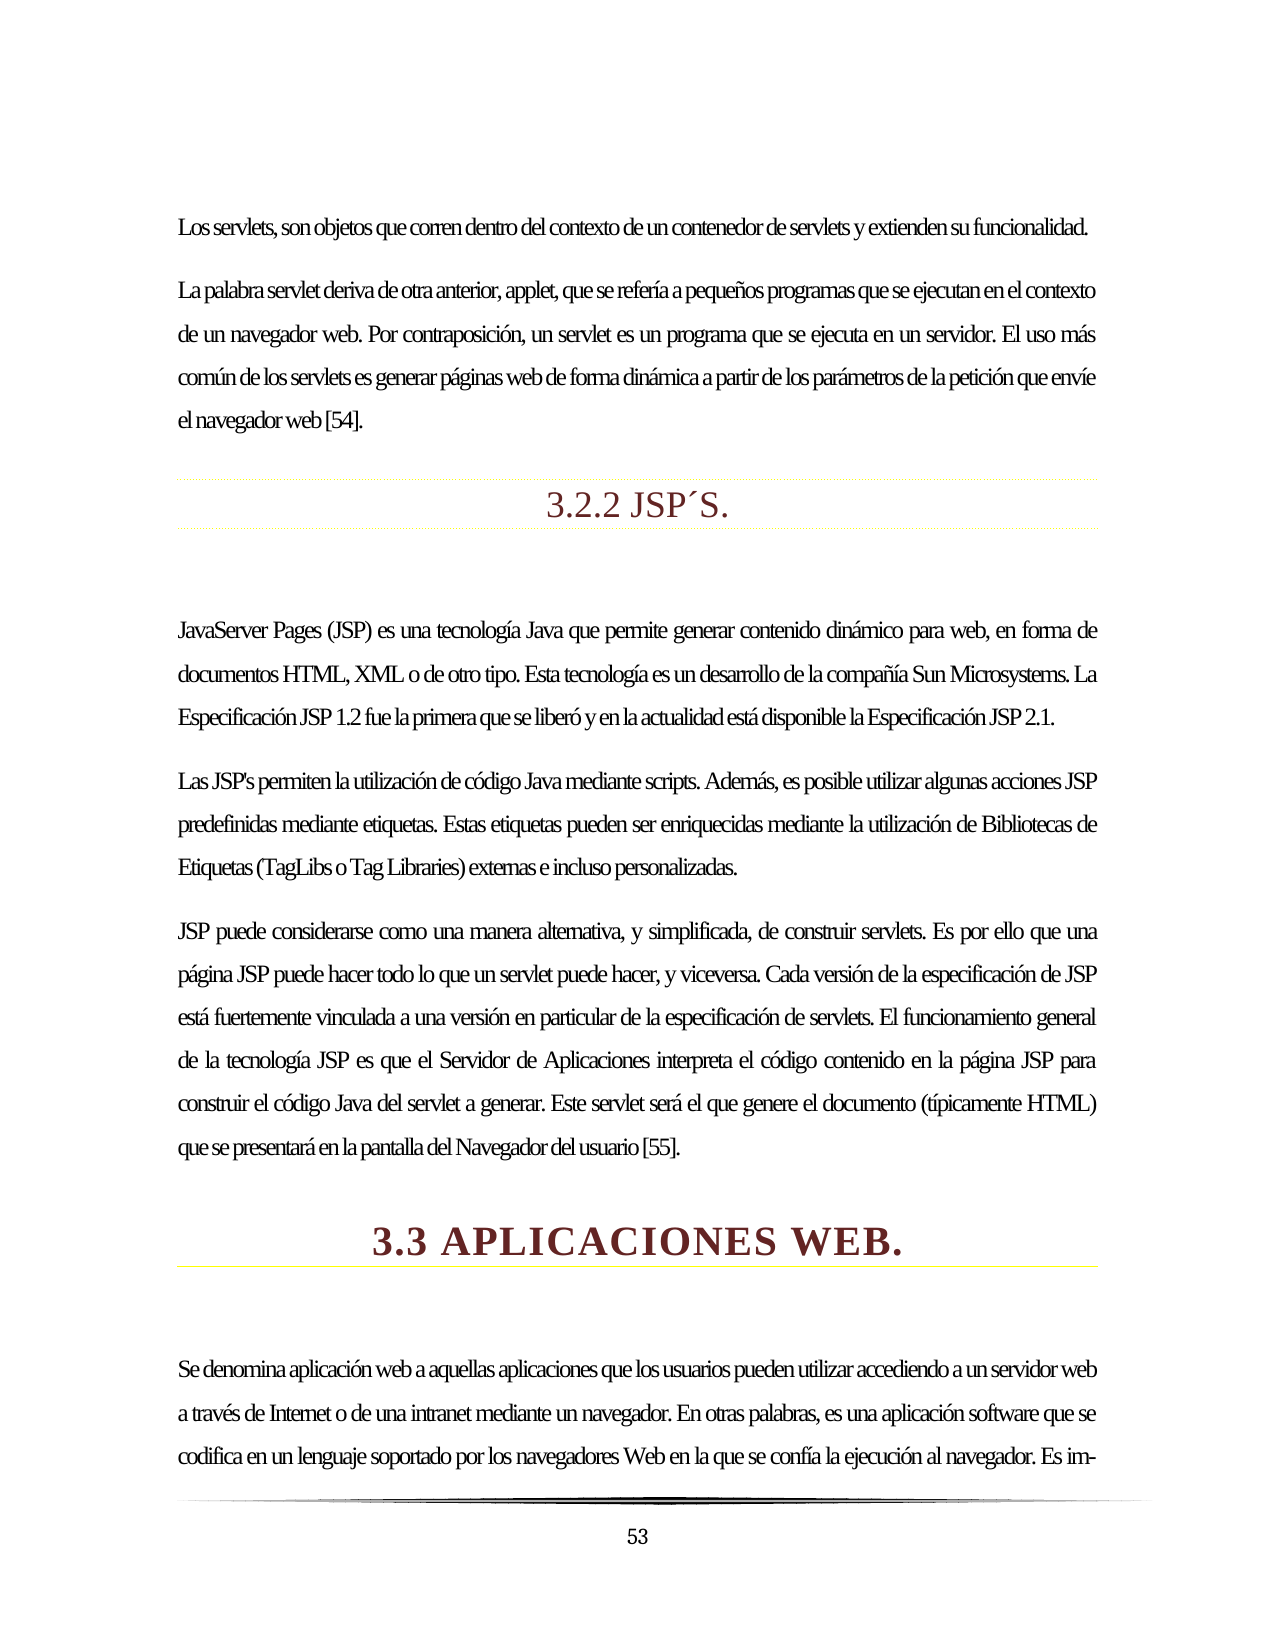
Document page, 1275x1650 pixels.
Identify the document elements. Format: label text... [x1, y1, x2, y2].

subtitle 3.2.2 JSP´s. [177, 479, 1098, 529]
text JSP puede considerarse como una manera alternativa, y simplificada, de construir servlets. Es por ello que una página JSP puede hacer todo lo que un servlet puede hacer, y viceversa. Cada versión de la especificación de JSP está fuertemente vinculada a una versión en particular de la especificación de servlets. El funcionamiento general de la tecnología JSP es que el Servidor de Aplicaciones interpreta el código contenido en la página JSP para construir el código Java del servlet a generar. Este servlet será el que genere el documento (típicamente HTML) que se presentará en la pantalla del Navegador del usuario [55]. [177, 916, 1098, 1160]
text La palabra servlet deriva de otra anterior, applet, que se refería a pequeños programas que se ejecutan en el contexto de un navegador web. Por contraposición, un servlet es un programa que se ejecuta en un servidor. El uso más común de los servlets es generar páginas web de forma dinámica a partir de los parámetros de la petición que envíe el navegador web [54]. [177, 276, 1098, 434]
text Los servlets, son objetos que corren dentro del contexto de un contenedor de servlets y extienden su funcionalidad. [177, 212, 1098, 240]
text Se denomina aplicación web a aquellas aplicaciones que los usuarios pueden utilizar accediendo a un servidor web a través de Internet o de una intranet mediante un navegador. En otras palabras, es una aplicación software que se codifica en un lenguaje soportado por los navegadores Web en la que se confía la ejecución al navegador. Es im- [177, 1354, 1098, 1469]
subtitle 3.3 Aplicaciones Web. [177, 1216, 1098, 1266]
text JavaServer Pages (JSP) es una tecnología Java que permite generar contenido dinámico para web, en forma de documentos HTML, XML o de otro tipo. Esta tecnología es un desarrollo de la compañía Sun Microsystems. La Especificación JSP 1.2 fue la primera que se liberó y en la actualidad está disponible la Especificación JSP 2.1. [177, 616, 1098, 731]
text Las JSP's permiten la utilización de código Java mediante scripts. Además, es posible utilizar algunas acciones JSP predefinidas mediante etiquetas. Estas etiquetas pueden ser enriquecidas mediante la utilización de Bibliotecas de Etiquetas (TagLibs o Tag Libraries) externas e incluso personalizadas. [177, 766, 1098, 881]
picture [177, 1497, 1153, 1505]
